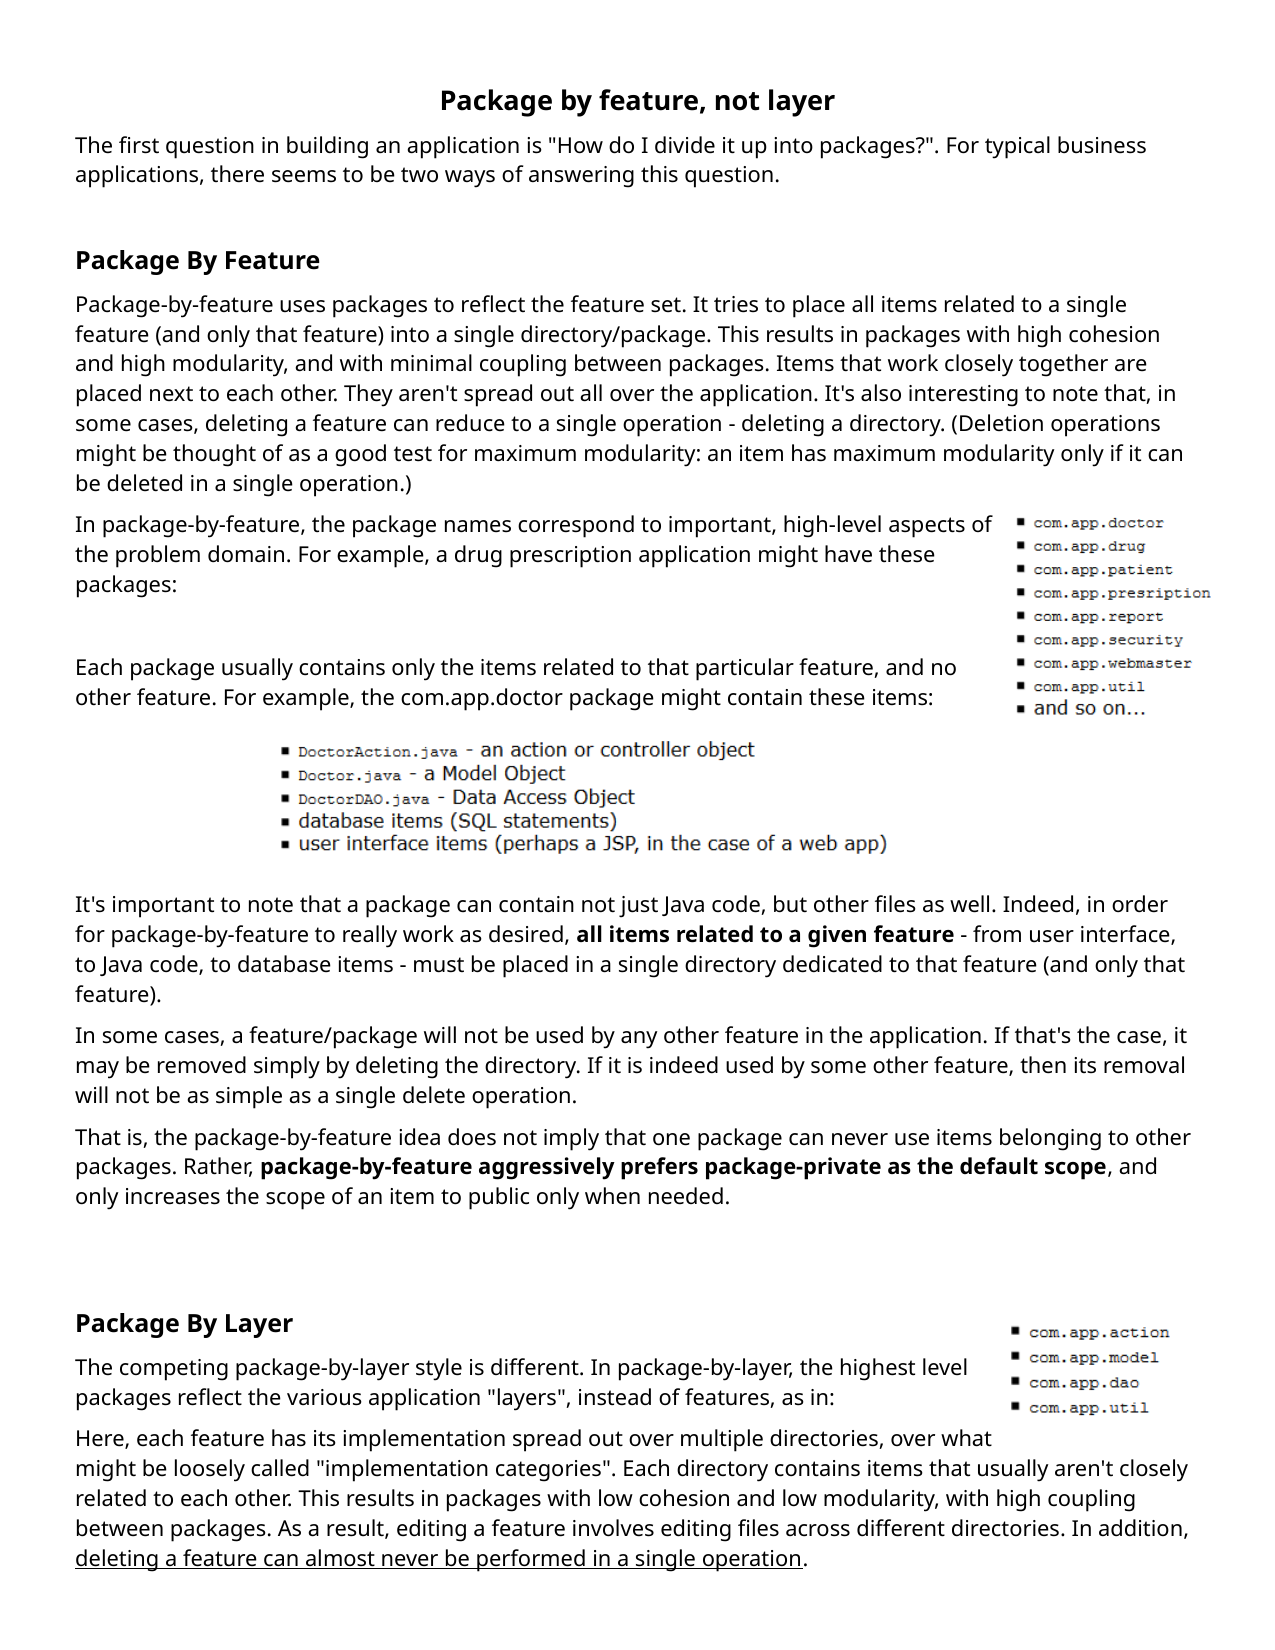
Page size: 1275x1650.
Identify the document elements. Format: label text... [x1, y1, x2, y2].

text In some cases, a feature/package will not be used by any other feature in the application. If that's the case, it may be removed simply by deleting the directory. If it is indeed used by some other feature, then its removal will not be as simple as a single delete operation. [75, 1020, 1200, 1109]
text In package-by-feature, the package names correspond to important, high-level aspects of the problem domain. For example, a drug prescription application might have these packages: [75, 509, 1200, 598]
text Package By Feature [75, 243, 1200, 277]
text Package By Layer [75, 1306, 1200, 1340]
text Each package usually contains only the items related to that particular feature, and no other feature. For example, the com.app.doctor package might contain these items: [75, 652, 1010, 712]
text Here, each feature has its implementation spread out over multiple directories, over what might be loosely called "implementation categories". Each directory contains items that usually aren't closely related to each other. This results in packages with low cohesion and low modularity, with high coupling between packages. As a result, editing a feature involves editing files across different directories. In addition, deleting a feature can almost never be performed in a single operation. [75, 1423, 1200, 1572]
text It's important to note that a package can contain not just Java code, but other files as well. Indeed, in order for package-by-feature to really work as desired, all items related to a given feature - from user interface, to Java code, to database items - must be placed in a single directory dedicated to that feature (and only that feature). [75, 889, 1200, 1008]
text Package-by-feature uses packages to reflect the feature set. It tries to place all items related to a single feature (and only that feature) into a single directory/package. This results in packages with high cohesion and high modularity, and with minimal coupling between packages. Items that work closely together are placed next to each other. They aren't spread out all over the application. It's also interesting to note that, in some cases, deleting a feature can reduce to a single operation - deleting a directory. (Deletion operations might be thought of as a good test for maximum modularity: an item has maximum modularity only if it can be deleted in a single operation.) [75, 289, 1200, 497]
text That is, the package-by-feature idea does not imply that one package can never use items belonging to other packages. Rather, package-by-feature aggressively prefers package-private as the default scope, and only increases the scope of an item to public only when needed. [75, 1121, 1200, 1211]
text The first question in building an application is "How do I divide it up into packages?". For typical business applications, there seems to be two ways of answering this question. [75, 130, 1200, 189]
text Package by feature, not layer [75, 81, 1200, 118]
text The competing package-by-layer style is different. In package-by-layer, the highest level packages reflect the various application "layers", instead of features, as in: [75, 1352, 1005, 1412]
